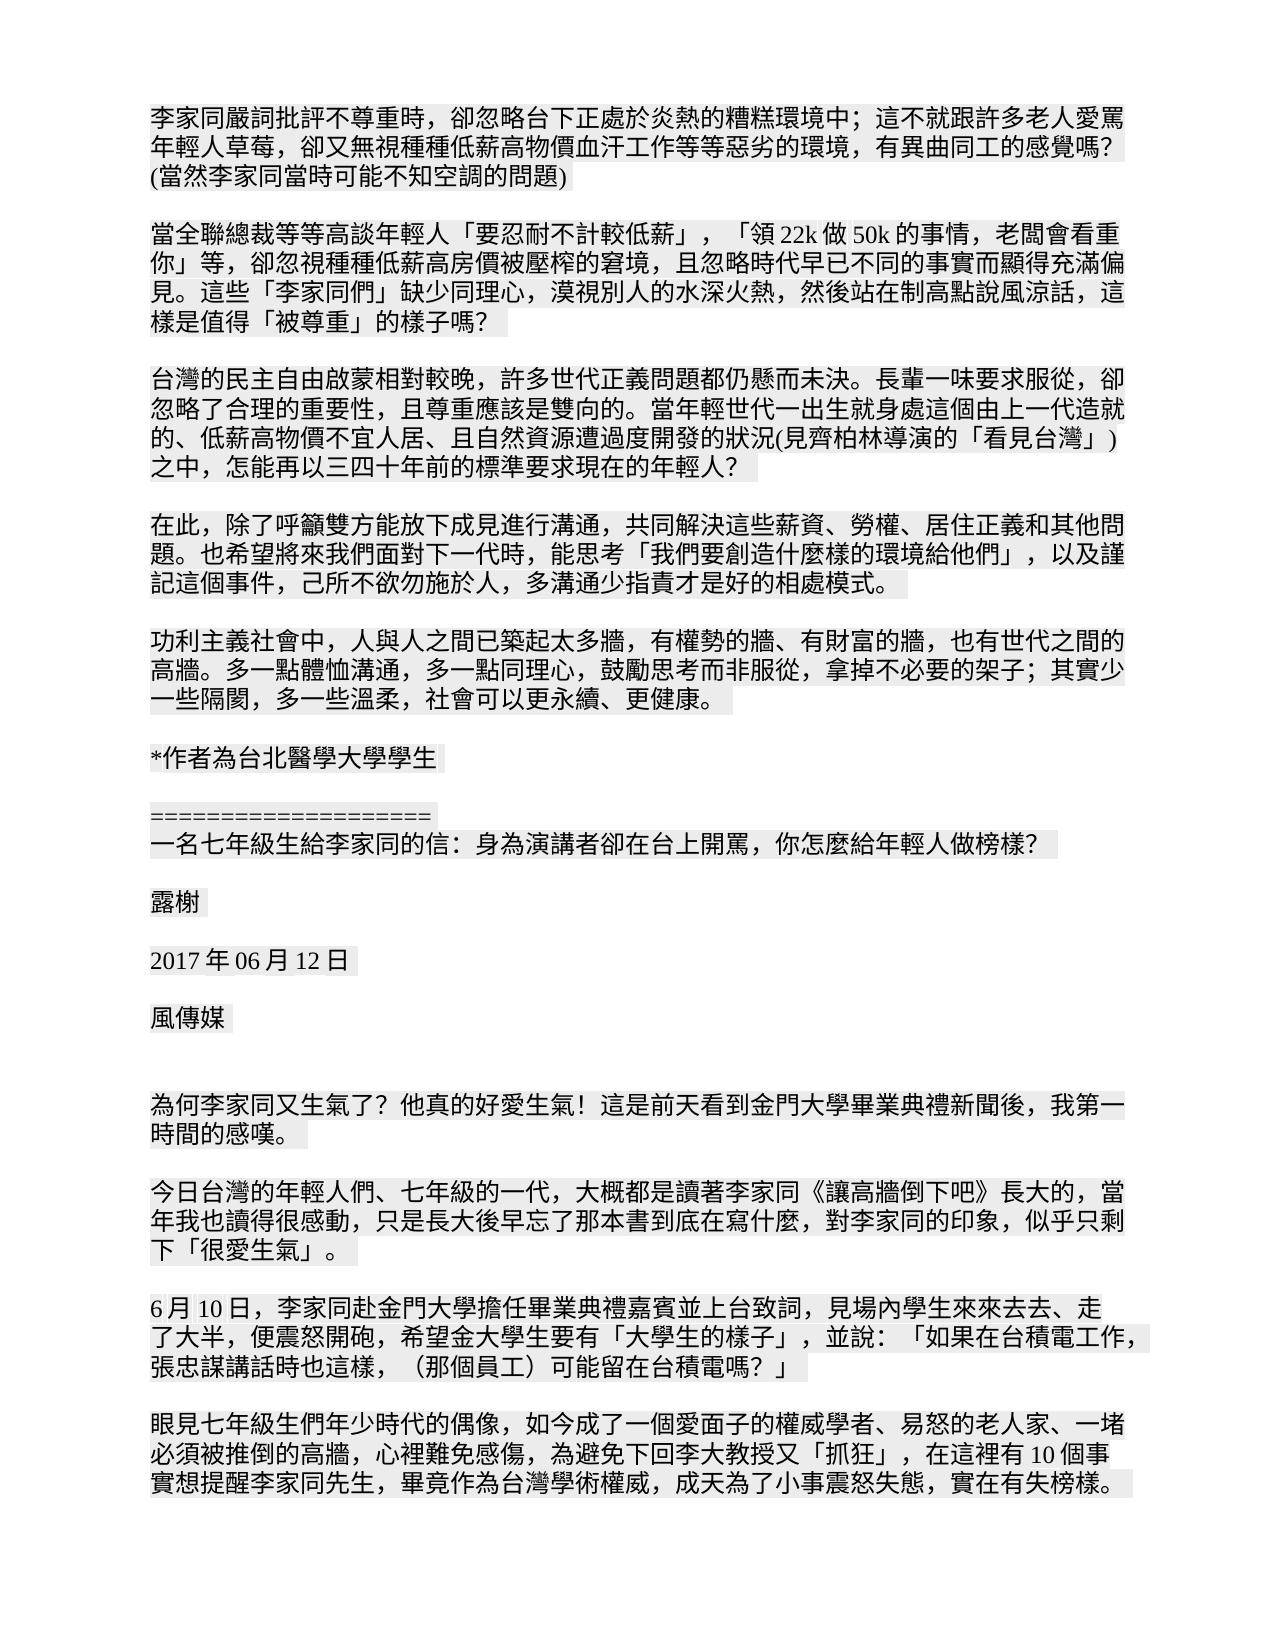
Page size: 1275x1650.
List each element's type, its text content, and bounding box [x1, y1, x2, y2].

text 人工腦和電腦有一點可能不太一樣，人工腦也許可以獨立 "理解" 一個個資訊 (如果這也算是一種理解的話)，但人腦卻需要一種概念上及經驗上的 "參考架構"，就像透過一種座標，你才有辦法定位一樣；也許是知識，也許是經驗，也許是一些思索，乃至是直覺與情感，正是這樣一個參考架構讓我們足以理解世界。 簡單說，我之所以知道A，理解A，是因為我知道B，理解B。同理，我之所以知道B，理解B，是因為我知道C，理解C。換句話說，我之所以有可能知道A，理解A，是因為我知道並理解了 B、C、D、E、F、G.....，這一切，構成了一個概念與經驗網，就像在捕捉昆虫那樣，藉以捕捉瀰漫於無邊無際的時空中各種與該網相對應的資訊，使之產生 "意義"。這樣一個參考架構的內涵，於是在根本上決定了你如何理解人事物。 許多時候，我對溝通感到悲觀。有些人聽了這話會很不爽，因為他以為這樣的一個陳述是一種傲慢，一種挑釁，但它其實只是訴說了一個可悲的事實。 溝通之所以悲觀，乃至許多時候近乎絕望是因為，你看得見他，他卻看不到你。他不知道、甚至也不可能知道這個事實，除非他不再是他，除非他更換或充實了原有的參考架構，進而對人事物有可能產生新的理解。 我經常反覆數算一些事，比方說我幾歲了，而他們幾歲？數算之後，往往感受到一種衝擊，一種悲愴，一種恍然大悟。原來，當我還整天躺在劍橋的草地上想些有的沒的哲學時，林義雄在我當時那個年紀，卻慘遭滅門之痛，而且飽受酷刑，身心俱殘。原來，當我如何如何碎了我父母的心時，我父母原來還如此青春；原來，當我父母在我現在這個年紀時，正為了生活與健康焦頭爛額飽受折磨之際，我卻離家出走，正在和國民黨拼命，風波不斷，災厄連連；連黑道也敢惹，黑夜挨了黑槍，走過一趟鬼門關... 經過這麼多年，這麼多折騰，我這才似乎終於看見、聽見那些我過去看不著也聽不見的東西。一個淺薄者無法了解一己之淺薄，除非有一天，他潛到水底，有了一種新眼光，彷彿才能看見。這事恐怕誰也不能例外，差別只是在於態度，在於病識感；一樣都看不見，有些人卻以為自己看見了，甚至憑著不知哪來的信心，顧盼自雄，得意非凡。但事實上卻是做一湯匙，講一畚箕，一粒田螺煮了九碗公湯；吃三把青菜就以為成佛了，給他一點顏色就開起染坊；讀了兩篇文章，就以為自己是個思想大師了。 維根斯坦說得對，他說：你不要輕易去反駁那些說話當真的人，因為你很可能根本不知道自己在反駁什麼。 許多時候真是很難想像，天啊！怎麼有人會笨到這種程度？笨倒是沒關係，可他怎麼會以為自己很聰明呢？人家走過的橋恐怕都比你走過的路還多，人家經歷過的世界，打過的仗，讀過的書，比你大上一萬倍，你怎麼會以為你可以跟人大小聲呢？你事實上連別人在講什麼都聽不懂，卻照樣很敢說，很敢嗆聲，得意非凡。我認識不少這種自以為是領袖、菁英的學生或學者，我常想，要是他能真正意識到自己的可笑與低能，恐怕會痛苦得非跳樓不可吧。 底下兩篇文字，就給我這樣的感覺。要寫出這麼傻逼又得意的文字，這等境界倒還真的很不簡單，不知道平常是吃什麼牌子的飼料？這就如同我要是自哼自唱自己作曲兩句，頓然以為自己就是莫札特再世，很得意，差不多是這樣一種 "境界" 吧。 陳真2017. 06. 21. ====================== 觀點投書：乖乖就好？談李家同們的傲慢與偏見 潘寬 2017年06月20日 風傳媒 最近有則新聞，李家同在金門大學畢業典禮致詞時，因為畢業生進進出出，沒有全程坐著聽講而生氣，表示不被尊重，甚至還說「竟然敢站起來走掉」、「像個大學生」等。 結果新聞一出，下面立刻有金大的同學留言表示，當天禮堂內溫度相當高，學生們穿著學士服，許多人都汗流浹背，只好去外面透透氣。很明顯這是場地的問題而非學生的問題，作為一個講者，他不僅沒能去瞭解眾人離席的原因，反而完全沒有同理心地大加撻伐，將他高高在上的傲慢與偏見展露無遺。 身為他的著作「讓高牆倒下吧」的讀者，除了感到遺憾，也不禁要質疑，他所強調這種「一味服從」的態度究竟對不對？尊重，能無限上綱到不講理嗎？延伸來看，這跟我們面臨的世代正義問題其實有著高度關聯性。 傳統儒家思維強調服從，大人總認為「乖小孩」才好。然而事實卻讓我們知道，盲目地服從根本就是一種災難：當人們誤信獨裁政權或極端宗教而在不知不覺中造成各種迫害、員工因盲目服從上司而換來血汗超時的工作處境、當南韓世越號船難發生時，唯有不服從「待在房間內」的指令，跑上去甲板的「不乖」學生，才有較高獲救的可能。從這些歷史可以得知可以一味服從是不正確的，隨時保持理性思辨能力、臨機應變才是上策。試問，李家同難道認為學生應該冒著中暑的風險聽他講完嗎？ 李家同嚴詞批評不尊重時，卻忽略台下正處於炎熱的糟糕環境中；這不就跟許多老人愛罵年輕人草莓，卻又無視種種低薪高物價血汗工作等等惡劣的環境，有異曲同工的感覺嗎？(當然李家同當時可能不知空調的問題) 當全聯總裁等等高談年輕人「要忍耐不計較低薪」，「領22k做50k的事情，老闆會看重你」等，卻忽視種種低薪高房價被壓榨的窘境，且忽略時代早已不同的事實而顯得充滿偏見。這些「李家同們」缺少同理心，漠視別人的水深火熱，然後站在制高點說風涼話，這樣是值得「被尊重」的樣子嗎？ 台灣的民主自由啟蒙相對較晚，許多世代正義問題都仍懸而未決。長輩一味要求服從，卻忽略了合理的重要性，且尊重應該是雙向的。當年輕世代一出生就身處這個由上一代造就的、低薪高物價不宜人居、且自然資源遭過度開發的狀況(見齊柏林導演的「看見台灣」)之中，怎能再以三四十年前的標準要求現在的年輕人？ 在此，除了呼籲雙方能放下成見進行溝通，共同解決這些薪資、勞權、居住正義和其他問題。也希望將來我們面對下一代時，能思考「我們要創造什麼樣的環境給他們」，以及謹記這個事件，己所不欲勿施於人，多溝通少指責才是好的相處模式。 功利主義社會中，人與人之間已築起太多牆，有權勢的牆、有財富的牆，也有世代之間的高牆。多一點體恤溝通，多一點同理心，鼓勵思考而非服從，拿掉不必要的架子；其實少一些隔閡，多一些溫柔，社會可以更永續、更健康。 *作者為台北醫學大學學生 ==================== 一名七年級生給李家同的信：身為演講者卻在台上開罵，你怎麼給年輕人做榜樣？ 露榭 2017年06月12日 風傳媒 為何李家同又生氣了？他真的好愛生氣！這是前天看到金門大學畢業典禮新聞後，我第一時間的感嘆。 今日台灣的年輕人們、七年級的一代，大概都是讀著李家同《讓高牆倒下吧》長大的，當年我也讀得很感動，只是長大後早忘了那本書到底在寫什麼，對李家同的印象，似乎只剩下「很愛生氣」。 6月10日，李家同赴金門大學擔任畢業典禮嘉賓並上台致詞，見場內學生來來去去、走了大半，便震怒開砲，希望金大學生要有「大學生的樣子」，並說：「如果在台積電工作，張忠謀講話時也這樣，（那個員工）可能留在台積電嗎？」 眼見七年級生們年少時代的偶像，如今成了一個愛面子的權威學者、易怒的老人家、一堵必須被推倒的高牆，心裡難免感傷，為避免下回李大教授又「抓狂」，在這裡有10個事實想提醒李家同先生，畢竟作為台灣學術權威，成天為了小事震怒失態，實在有失榜樣。 1. 請先尊重，那些尊重你、留下來聽你演講的同學 願意留下來聽你演講的同學，沒有義務承受你的責罵。無論是基於禮儀或仰慕，他們願意忍受悶熱坐在禮堂裡聽你說話，就是對你的尊重，而你對待他們的方式竟是破口大罵，罵那群早已離開禮堂的同學，實在有失長者風範。好好一場畢業典禮被搞成這樣，我深深為了金門大學那群留下來的同學感到不值。 2. 用幽默感化解危機，別像巨嬰一樣在講台上哭鬧 講到一半人都跑光光，只要是人都會不爽，但一不爽就在講台上像巨嬰般哭鬧，實在不是一個成熟大人該有的行為。李家同先生作為台灣年輕人的榜樣，或許該學著用幽默化解危機，例如許常德先生就建議了一個不錯的解法： 「今天很熱，但畢業典禮就該很熱啊，所以，我盡量簡短地恭喜你們畢業了，畢業後，你們就要自己做自己的主人了，你們要開始全面為自己的人生負責了，歡迎加入我們社會人的行列，不能再耍孩子氣了，遇到任何狀況，就像今天我遇到這麽熱這麽坐不住的學生時，我就是要調整和反省，如何讓你們更喜歡我！」 3. 拿台積電類比，只會被年輕人嘲笑「邏輯很差」 如果台積電員工聽張忠謀演講紛紛中途離席，那當然是拿自己飯碗開玩笑，但今天金大同學不是你的員工，你根本不會記得他們、不聽你演講根本不會影響到他們的前途。拿台積電類比，年輕人聽了只會紛紛感嘆：李家同的邏輯去哪了？閣下安心吧！今天如果台上的人是年輕人的老闆，即便他們不想忍，也是會乖乖吞下去的啊！ 4. 見笑轉生氣，只會給人看笑話、笑你玻璃心 說真的，你在台上抓狂，討厭你的人看了只會冷笑，喜歡你的人則會覺得失望。成熟大人應該隨時以優雅態度面對各種挑戰，別讓怒氣毀了你的形象。 5. 不要只看到「人都跑光光」的表象，請去思考「為什麼」 當你生氣的時候，可曾想過學生們為什麼離席？是因為天氣熱、身體不舒服、還是因為去接待自己爸媽呢？時時刻刻去思考「為什麼」、體諒他人的不得已，才是成熟大人該有的態度吧。 6. 學生不想聽演講，或許是因為你講話太無聊 我必須說金門大學那個「場地太熱」的理由很爛，年輕人只要對你有愛，就算泡在8月正午的露天溫泉池裡聽你演講都願意。 他們不是熱得沒辦法聽演講，而是沒辦法聽你演講，當有一半人都不想聽的時候，或許你該先檢討自己講話是否太無聊，或是自己是否早已過氣了、現在已經沒幾個人認識李家同？ 7. 活到老學到老，思考年輕人喜歡什麼，他們才會喜歡你 身為一名權威學者，若十幾年來給人的印象永遠只有《讓高牆倒下吧》，其實是很悲哀的。如果李家同先生期望得到年輕人喜愛，或許該思考怎樣讓人喜歡你，而不是怪人家為何不喜歡你、怪年輕人只愛用PTT、臉書，在此推薦社會民主黨苗博雅的演說，向來都讓人情緒飽滿，且論理清晰。 8. 不要只看見討厭你的人，而是珍惜那些喜歡你的人 身為一個公眾人物，期望每個人都喜歡你、給你滿滿掌聲，那是不可能的，你的知名度越高、討厭你的人就越多。比起浪費力氣在那些不在乎你的路人身上，還是好好經營喜歡你的人吧，現場不是很多人給你掌聲了嗎？至於不在乎的人，你罵再多，他們都聽不見。 9. 珍惜眼前擁有的一切，別看你失去的 從小老師都教我們「不要只看見空掉的半杯水，而是珍惜剩下的半杯水」、「人要知足，不要貪求」，這些簡單的道理，為何李大教授您都忘了？在場的學生還有一半，還有一半人願意聽你說話，別生氣了吧。 10. 哪怕台下只有6個人，好好做完演說，就是表演者的責任 從小師長都教我們要懂得為自己負責任、做好本份，或許你也曾對年輕人說過這些話，而一名演講者的責任，就是好好把話講完，為何今天身為演講者的你，盡不了自己的責任呢？這樣的你，該如何給年輕人做榜樣？ 期望李家同先生能好好思考這些事，畢竟長江後浪推前浪，別讓自己失去競爭力、輸給青年意見領袖們啊。 *作者簡介：文字工作者，25歲的魯蛇。 [150, 75, 1125, 1556]
